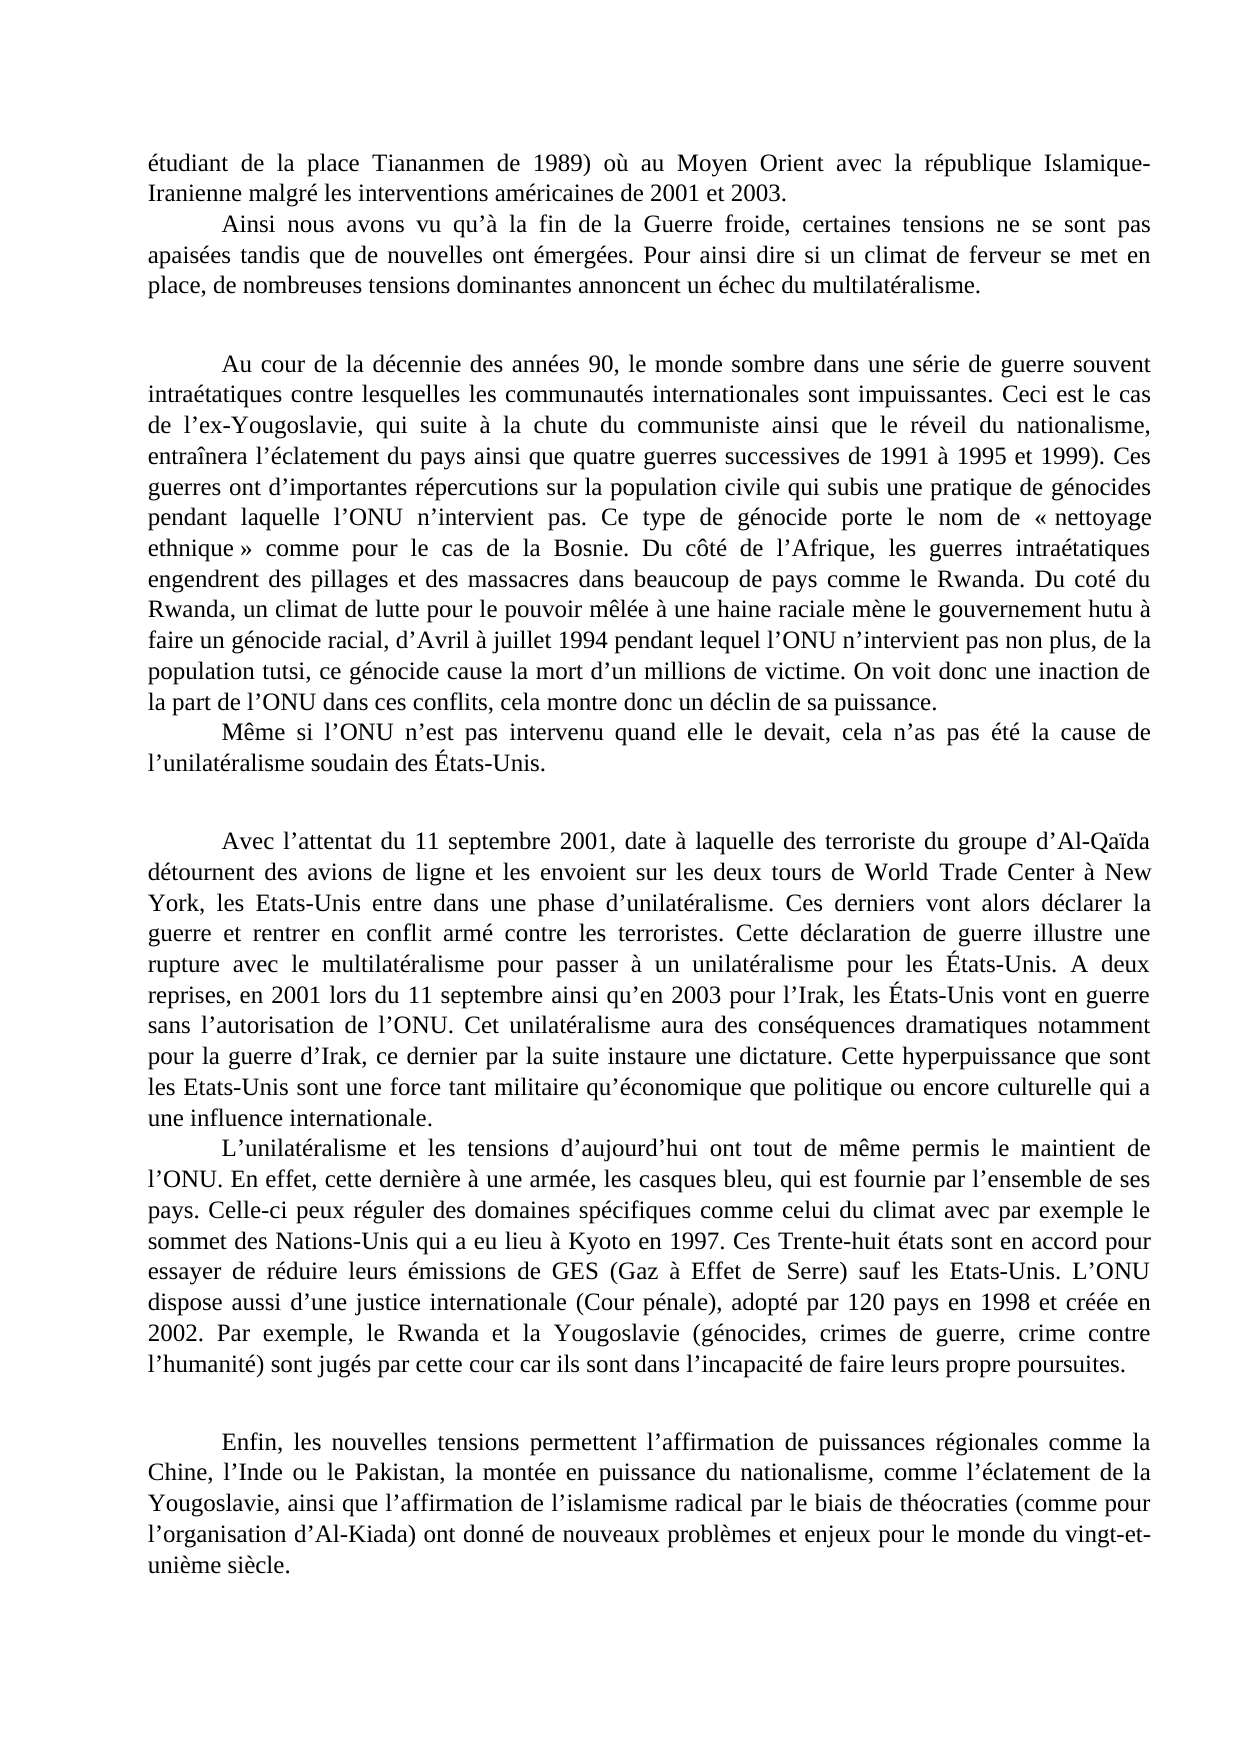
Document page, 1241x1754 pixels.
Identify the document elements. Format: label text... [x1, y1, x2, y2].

text Au cour de la décennie des années 90, le monde sombre dans une série de guerre souvent intraétatiques contre lesquelles les communautés internationales sont impuissantes. Ceci est le cas de l’ex-Yougoslavie, qui suite à la chute du communiste ainsi que le réveil du nationalisme, entraînera l’éclatement du pays ainsi que quatre guerres successives de 1991 à 1995 et 1999). Ces guerres ont d’importantes répercutions sur la population civile qui subis une pratique de génocides pendant laquelle l’ONU n’intervient pas. Ce type de génocide porte le nom de « nettoyage ethnique » comme pour le cas de la Bosnie. Du côté de l’Afrique, les guerres intraétatiques engendrent des pillages et des massacres dans beaucoup de pays comme le Rwanda. Du coté du Rwanda, un climat de lutte pour le pouvoir mêlée à une haine raciale mène le gouvernement hutu à faire un génocide racial, d’Avril à juillet 1994 pendant lequel l’ONU n’intervient pas non plus, de la population tutsi, ce génocide cause la mort d’un millions de victime. On voit donc une inaction de la part de l’ONU dans ces conflits, cela montre donc un déclin de sa puissance. [148, 349, 1152, 715]
text Avec l’attentat du 11 septembre 2001, date à laquelle des terroriste du groupe d’Al-Qaïda détournent des avions de ligne et les envoient sur les deux tours de World Trade Center à New York, les Etats-Unis entre dans une phase d’unilatéralisme. Ces derniers vont alors déclarer la guerre et rentrer en conflit armé contre les terroristes. Cette déclaration de guerre illustre une rupture avec le multilatéralisme pour passer à un unilatéralisme pour les États-Unis. A deux reprises, en 2001 lors du 11 septembre ainsi qu’en 2003 pour l’Irak, les États-Unis vont en guerre sans l’autorisation de l’ONU. Cet unilatéralisme aura des conséquences dramatiques notamment pour la guerre d’Irak, ce dernier par la suite instaure une dictature. Cette hyperpuissance que sont les Etats-Unis sont une force tant militaire qu’économique que politique ou encore culturelle qui a une influence internationale. [148, 826, 1152, 1132]
text Ainsi nous avons vu qu’à la fin de la Guerre froide, certaines tensions ne se sont pas apaisées tandis que de nouvelles ont émergées. Pour ainsi dire si un climat de ferveur se met en place, de nombreuses tensions dominantes annoncent un échec du multilatéralisme. [148, 209, 1152, 299]
text Enfin, les nouvelles tensions permettent l’affirmation de puissances régionales comme la Chine, l’Inde ou le Pakistan, la montée en puissance du nationalisme, comme l’éclatement de la Yougoslavie, ainsi que l’affirmation de l’islamisme radical par le biais de théocraties (comme pour l’organisation d’Al-Kiada) ont donné de nouveaux problèmes et enjeux pour le monde du vingt-et-unième siècle. [148, 1427, 1152, 1578]
text étudiant de la place Tiananmen de 1989) où au Moyen Orient avec la république Islamique-Iranienne malgré les interventions américaines de 2001 et 2003. [148, 148, 1152, 207]
text Même si l’ONU n’est pas intervenu quand elle le devait, cela n’as pas été la cause de l’unilatéralisme soudain des États-Unis. [148, 717, 1152, 777]
text L’unilatéralisme et les tensions d’aujourd’hui ont tout de même permis le maintient de l’ONU. En effet, cette dernière à une armée, les casques bleu, qui est fournie par l’ensemble de ses pays. Celle-ci peux réguler des domaines spécifiques comme celui du climat avec par exemple le sommet des Nations-Unis qui a eu lieu à Kyoto en 1997. Ces Trente-huit états sont en accord pour essayer de réduire leurs émissions de GES (Gaz à Effet de Serre) sauf les Etats-Unis. L’ONU dispose aussi d’une justice internationale (Cour pénale), adopté par 120 pays en 1998 et créée en 2002. Par exemple, le Rwanda et la Yougoslavie (génocides, crimes de guerre, crime contre l’humanité) sont jugés par cette cour car ils sont dans l’incapacité de faire leurs propre poursuites. [148, 1133, 1152, 1377]
